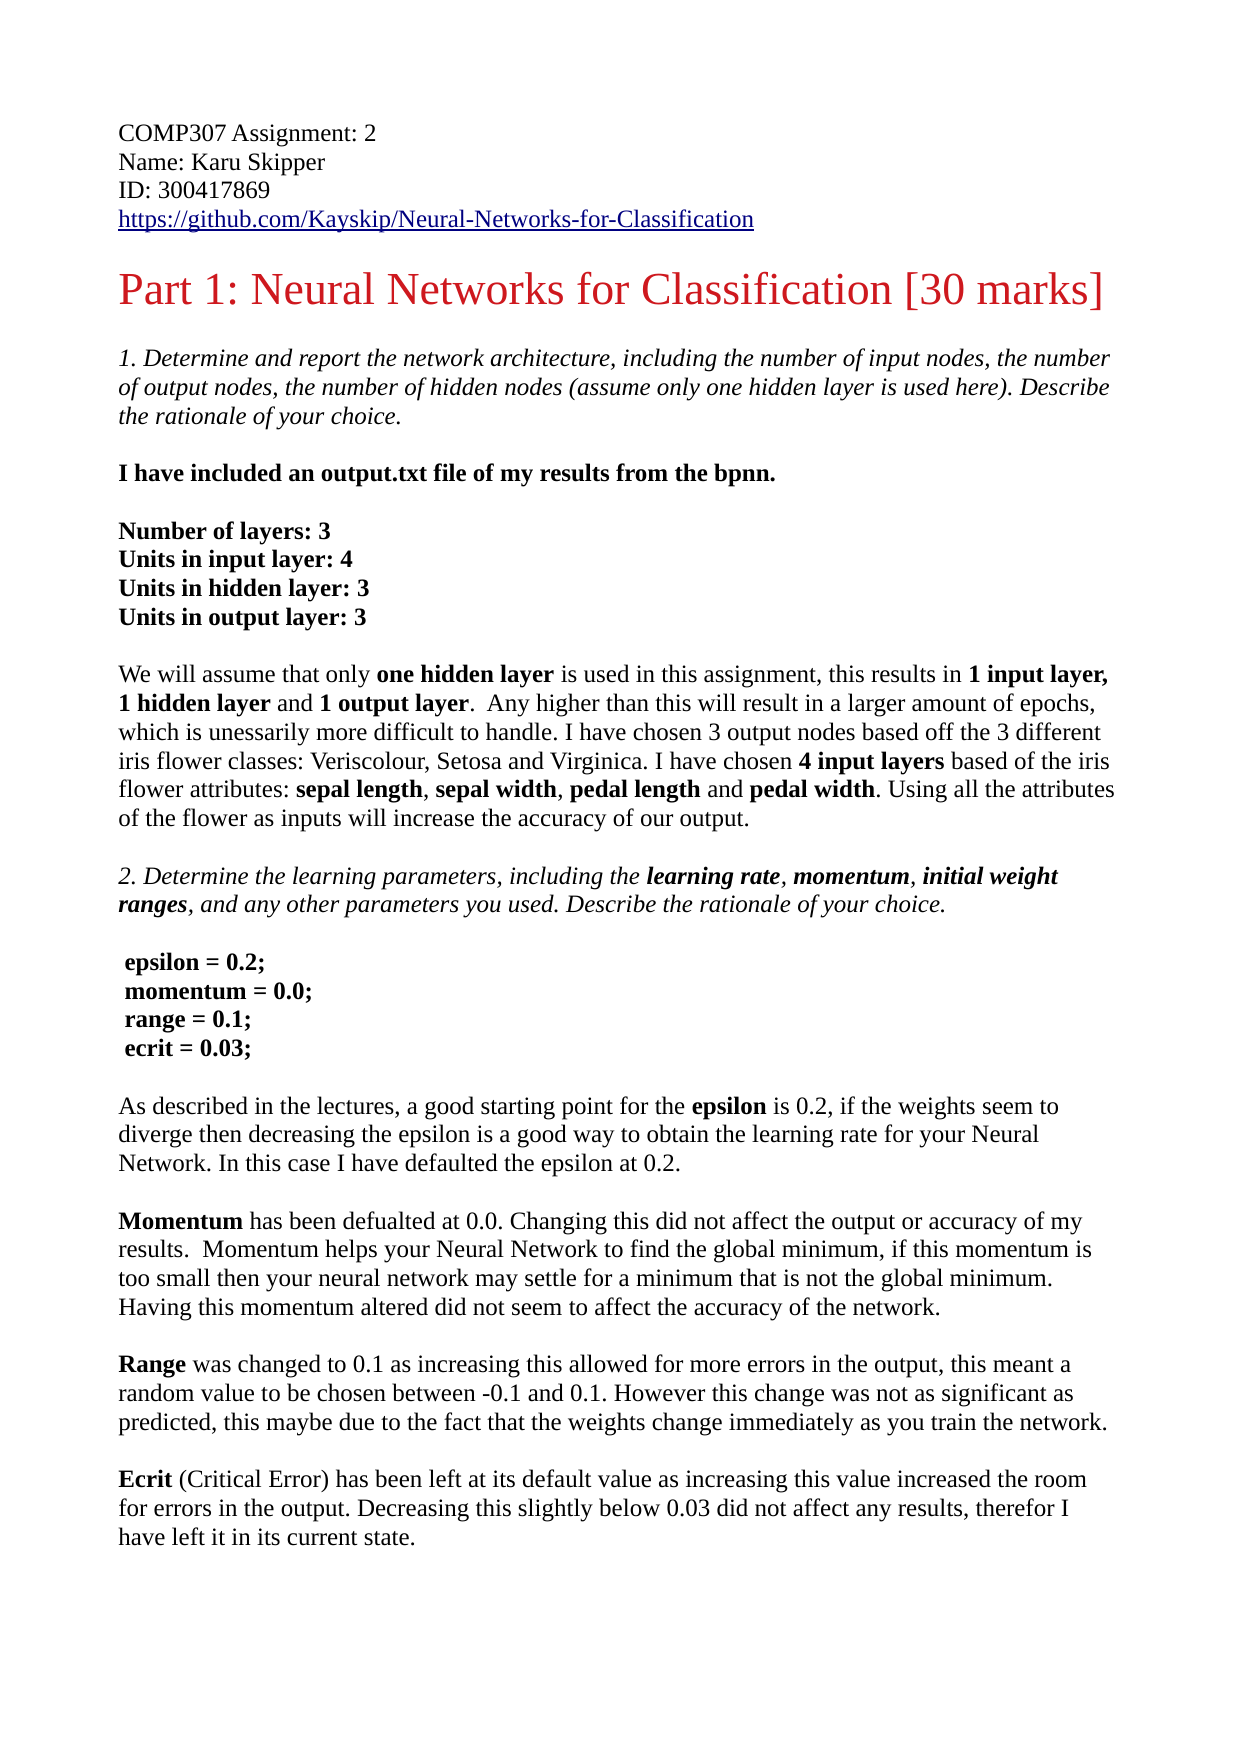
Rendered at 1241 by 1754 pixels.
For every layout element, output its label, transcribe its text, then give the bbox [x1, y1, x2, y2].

text 2. Determine the learning parameters, including the learning rate, momentum, initial weight ranges, and any other parameters you used. Describe the rationale of your choice. [118, 861, 1122, 918]
text Part 1: Neural Networks for Classification [30 marks] [118, 262, 1122, 314]
text Units in input layer: 4 [118, 544, 1122, 573]
text Name: Karu Skipper [118, 147, 1122, 176]
text COMP307 Assignment: 2 [118, 118, 1122, 147]
text range = 0.1; [118, 1004, 1122, 1033]
text Units in output layer: 3 [118, 602, 1122, 631]
text As described in the lectures, a good starting point for the epsilon is 0.2, if the weights seem to diverge then decreasing the epsilon is a good way to obtain the learning rate for your Neural Network. In this case I have defaulted the epsilon at 0.2. [118, 1091, 1122, 1177]
text momentum = 0.0; [118, 976, 1122, 1004]
text ecrit = 0.03; [118, 1033, 1122, 1062]
text ID: 300417869 [118, 176, 1122, 204]
text Momentum has been defualted at 0.0. Changing this did not affect the output or accuracy of my results. Momentum helps your Neural Network to find the global minimum, if this momentum is too small then your neural network may settle for a minimum that is not the global minimum. Having this momentum altered did not seem to affect the accuracy of the network. [118, 1206, 1122, 1321]
text Number of layers: 3 [118, 516, 1122, 544]
text epsilon = 0.2; [118, 947, 1122, 976]
text 1. Determine and report the network architecture, including the number of input nodes, the number of output nodes, the number of hidden nodes (assume only one hidden layer is used here). Describe the rationale of your choice. [118, 343, 1122, 429]
text Ecrit (Critical Error) has been left at its default value as increasing this value increased the room for errors in the output. Decreasing this slightly below 0.03 did not affect any results, therefor I have left it in its current state. [118, 1464, 1122, 1551]
text I have included an output.txt file of my results from the bpnn. [118, 458, 1122, 487]
text https://github.com/Kayskip/Neural-Networks-for-Classification [118, 204, 1122, 233]
text We will assume that only one hidden layer is used in this assignment, this results in 1 input layer, 1 hidden layer and 1 output layer. Any higher than this will result in a larger amount of epochs, which is unessarily more difficult to handle. I have chosen 3 output nodes based off the 3 different iris flower classes: Veriscolour, Setosa and Virginica. I have chosen 4 input layers based of the iris flower attributes: sepal length, sepal width, pedal length and pedal width. Using all the attributes of the flower as inputs will increase the accuracy of our output. [118, 659, 1122, 832]
text Range was changed to 0.1 as increasing this allowed for more errors in the output, this meant a random value to be chosen between -0.1 and 0.1. However this change was not as significant as predicted, this maybe due to the fact that the weights change immediately as you train the network. [118, 1349, 1122, 1436]
text Units in hidden layer: 3 [118, 573, 1122, 602]
